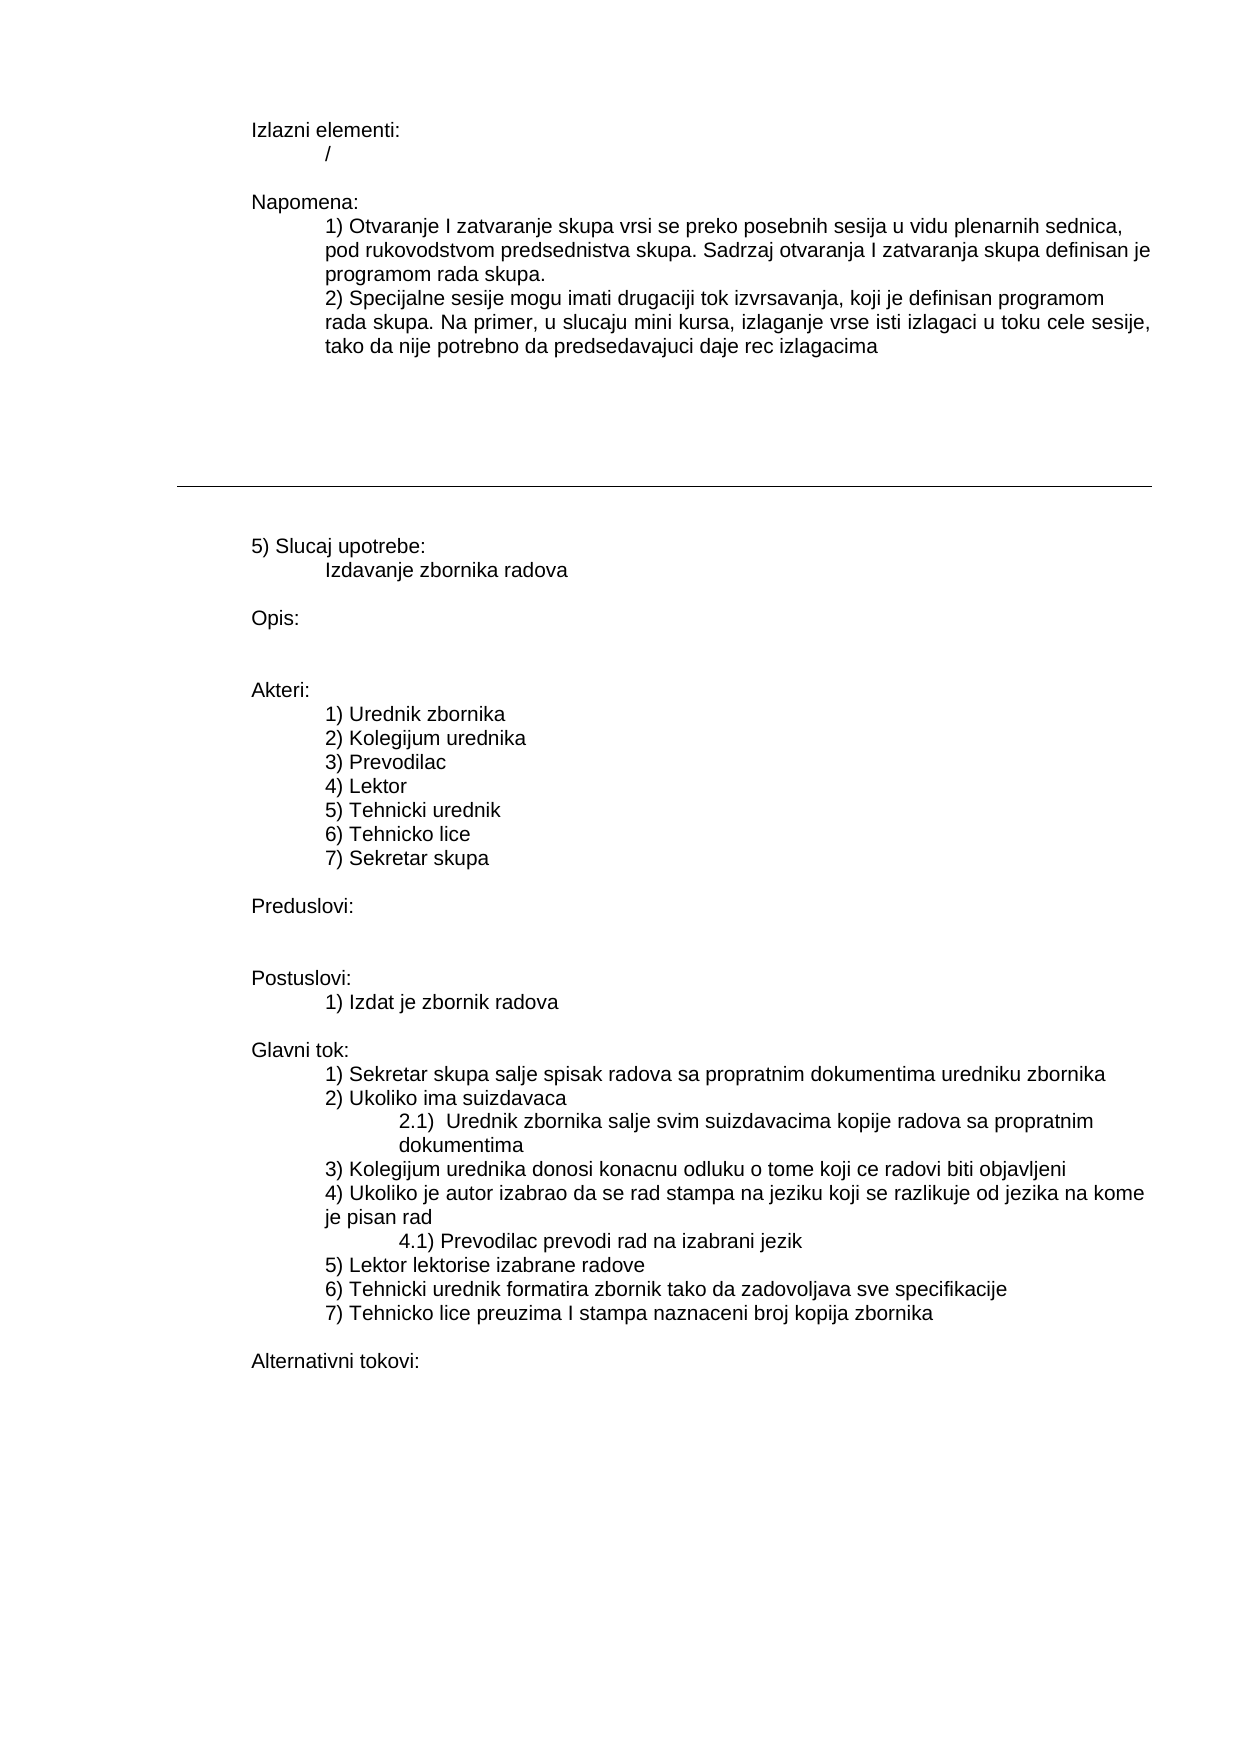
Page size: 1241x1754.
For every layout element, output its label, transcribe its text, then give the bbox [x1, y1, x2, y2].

list 2) Specijalne sesije mogu imati drugaciji tok izvrsavanja, koji je definisan programom rada skupa. Na primer, u slucaju mini kursa, izlaganje vrse isti izlagaci u toku cele sesije, tako da nije potrebno da predsedavajuci daje rec izlagacima [177, 286, 1152, 358]
list Alternativni tokovi: [177, 1349, 1152, 1373]
list 3) Prevodilac [177, 750, 1152, 774]
list 1) Sekretar skupa salje spisak radova sa propratnim dokumentima uredniku zbornika [177, 1061, 1152, 1085]
list 5) Tehnicki urednik [177, 798, 1152, 822]
list Glavni tok: [177, 1037, 1152, 1061]
list 6) Tehnicko lice [177, 822, 1152, 846]
list 4) Ukoliko je autor izabrao da se rad stampa na jeziku koji se razlikuje od jezika na kome je pisan rad [177, 1181, 1152, 1229]
list 1) Izdat je zbornik radova [177, 989, 1152, 1013]
list 4.1) Prevodilac prevodi rad na izabrani jezik [177, 1229, 1152, 1253]
list Izlazni elementi: [177, 118, 1152, 142]
list 2) Ukoliko ima suizdavaca [177, 1085, 1152, 1109]
list / [177, 142, 1152, 166]
list 2) Kolegijum urednika [177, 726, 1152, 750]
list 4) Lektor [177, 774, 1152, 798]
list Postuslovi: [177, 966, 1152, 989]
list 2.1) Urednik zbornika salje svim suizdavacima kopije radova sa propratnim dokumentima [177, 1109, 1152, 1157]
list Akteri: [177, 678, 1152, 702]
list 7) Tehnicko lice preuzima I stampa naznaceni broj kopija zbornika [177, 1301, 1152, 1325]
list 3) Kolegijum urednika donosi konacnu odluku o tome koji ce radovi biti objavljeni [177, 1157, 1152, 1181]
list Preduslovi: [177, 894, 1152, 918]
list 5) Lektor lektorise izabrane radove [177, 1253, 1152, 1277]
list 6) Tehnicki urednik formatira zbornik tako da zadovoljava sve specifikacije [177, 1277, 1152, 1301]
list Izdavanje zbornika radova [177, 558, 1152, 582]
list 1) Urednik zbornika [177, 702, 1152, 726]
list Opis: [177, 606, 1152, 630]
list Napomena: [177, 190, 1152, 214]
list 1) Otvaranje I zatvaranje skupa vrsi se preko posebnih sesija u vidu plenarnih sednica, pod rukovodstvom predsednistva skupa. Sadrzaj otvaranja I zatvaranja skupa definisan je programom rada skupa. [177, 214, 1152, 286]
list 7) Sekretar skupa [177, 846, 1152, 870]
list 5) Slucaj upotrebe: [177, 534, 1152, 558]
